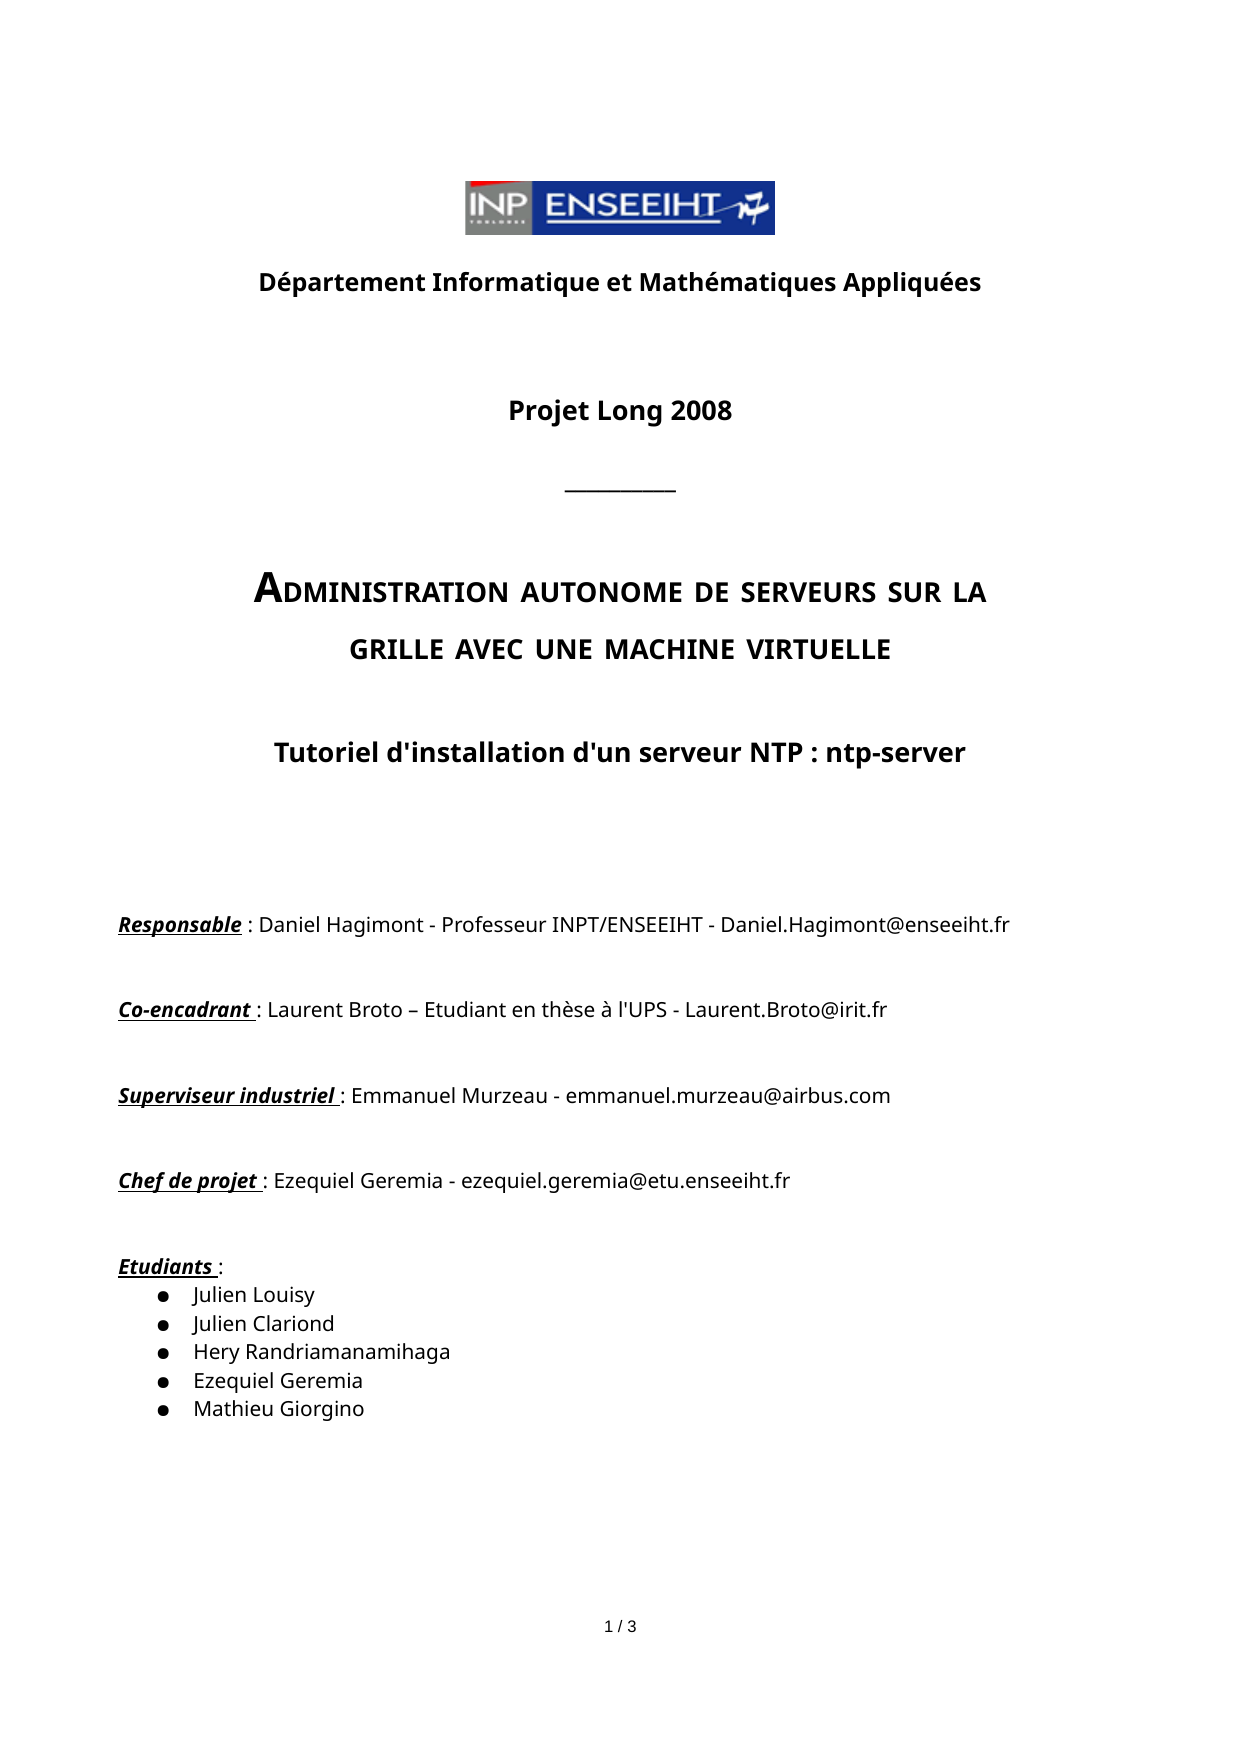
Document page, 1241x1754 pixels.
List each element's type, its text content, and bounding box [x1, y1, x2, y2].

text Etudiants : [118, 1252, 1122, 1281]
text Projet Long 2008 [118, 391, 1122, 428]
list Ezequiel Geremia [156, 1366, 1122, 1394]
text __________ [118, 459, 1122, 496]
text Chef de projet : Ezequiel Geremia - ezequiel.geremia@etu.enseeiht.fr [118, 1166, 1122, 1195]
list Julien Clariond [156, 1309, 1122, 1337]
text Co-encadrant : Laurent Broto – Etudiant en thèse à l'UPS - Laurent.Broto@irit.fr [118, 996, 1122, 1024]
list Mathieu Giorgino [156, 1394, 1122, 1423]
text Responsable : Daniel Hagimont - Professeur INPT/ENSEEIHT - Daniel.Hagimont@enseeiht.fr [118, 910, 1122, 938]
text Superviseur industriel : Emmanuel Murzeau - emmanuel.murzeau@airbus.com [118, 1081, 1122, 1109]
picture [465, 181, 775, 235]
text Département Informatique et Mathématiques Appliquées [118, 264, 1122, 298]
list Hery Randriamanamihaga [156, 1337, 1122, 1366]
text Administration autonome de serveurs sur la grille avec une machine virtuelle [208, 558, 1032, 671]
text Tutoriel d'installation d'un serveur NTP : ntp-server [118, 733, 1122, 770]
list Julien Louisy [156, 1281, 1122, 1309]
